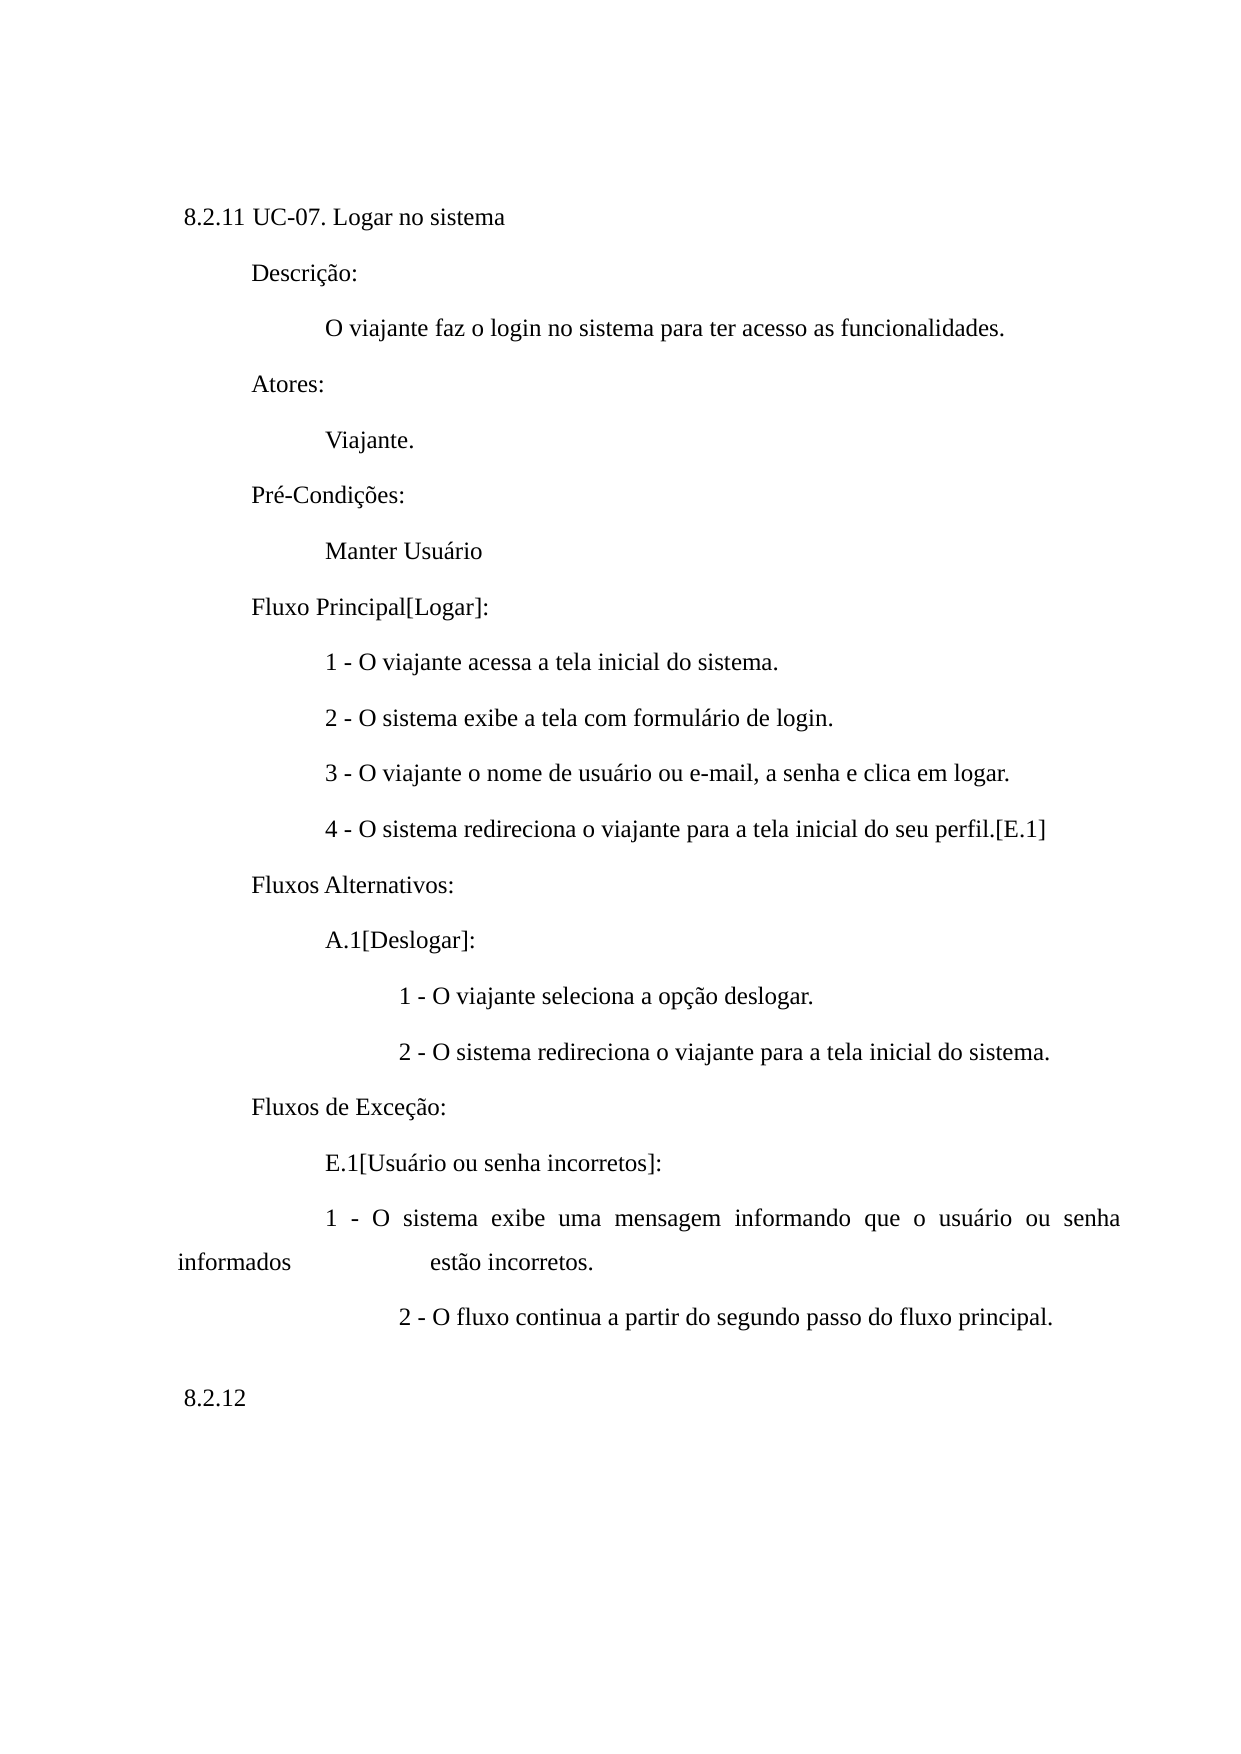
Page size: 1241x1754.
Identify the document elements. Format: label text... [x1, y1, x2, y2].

text Manter Usuário [177, 536, 1122, 565]
text A.1[Deslogar]: [177, 925, 1122, 954]
text 1 - O viajante acessa a tela inicial do sistema. [177, 647, 1122, 676]
text Fluxo Principal[Logar]: [177, 592, 1122, 620]
text Descrição: [177, 258, 1122, 287]
text Viajante. [177, 425, 1122, 453]
text Atores: [177, 369, 1122, 398]
text 1 - O viajante seleciona a opção deslogar. [177, 981, 1122, 1010]
text 4 - O sistema redireciona o viajante para a tela inicial do seu perfil.[E.1] [177, 814, 1122, 843]
text 2 - O fluxo continua a partir do segundo passo do fluxo principal. [177, 1302, 1122, 1331]
text Fluxos de Exceção: [177, 1092, 1122, 1121]
subtitle UC-07. Logar no sistema [177, 202, 1122, 231]
text 2 - O sistema exibe a tela com formulário de login. [177, 703, 1122, 732]
text O viajante faz o login no sistema para ter acesso as funcionalidades. [177, 313, 1122, 342]
text Fluxos Alternativos: [177, 870, 1122, 898]
text 1 - O sistema exibe uma mensagem informando que o usuário ou senha informados estão incorretos. [177, 1203, 1122, 1275]
text 3 - O viajante o nome de usuário ou e-mail, a senha e clica em logar. [177, 758, 1122, 787]
text E.1[Usuário ou senha incorretos]: [177, 1148, 1122, 1177]
text 2 - O sistema redireciona o viajante para a tela inicial do sistema. [177, 1037, 1122, 1065]
text Pré-Condições: [177, 480, 1122, 509]
